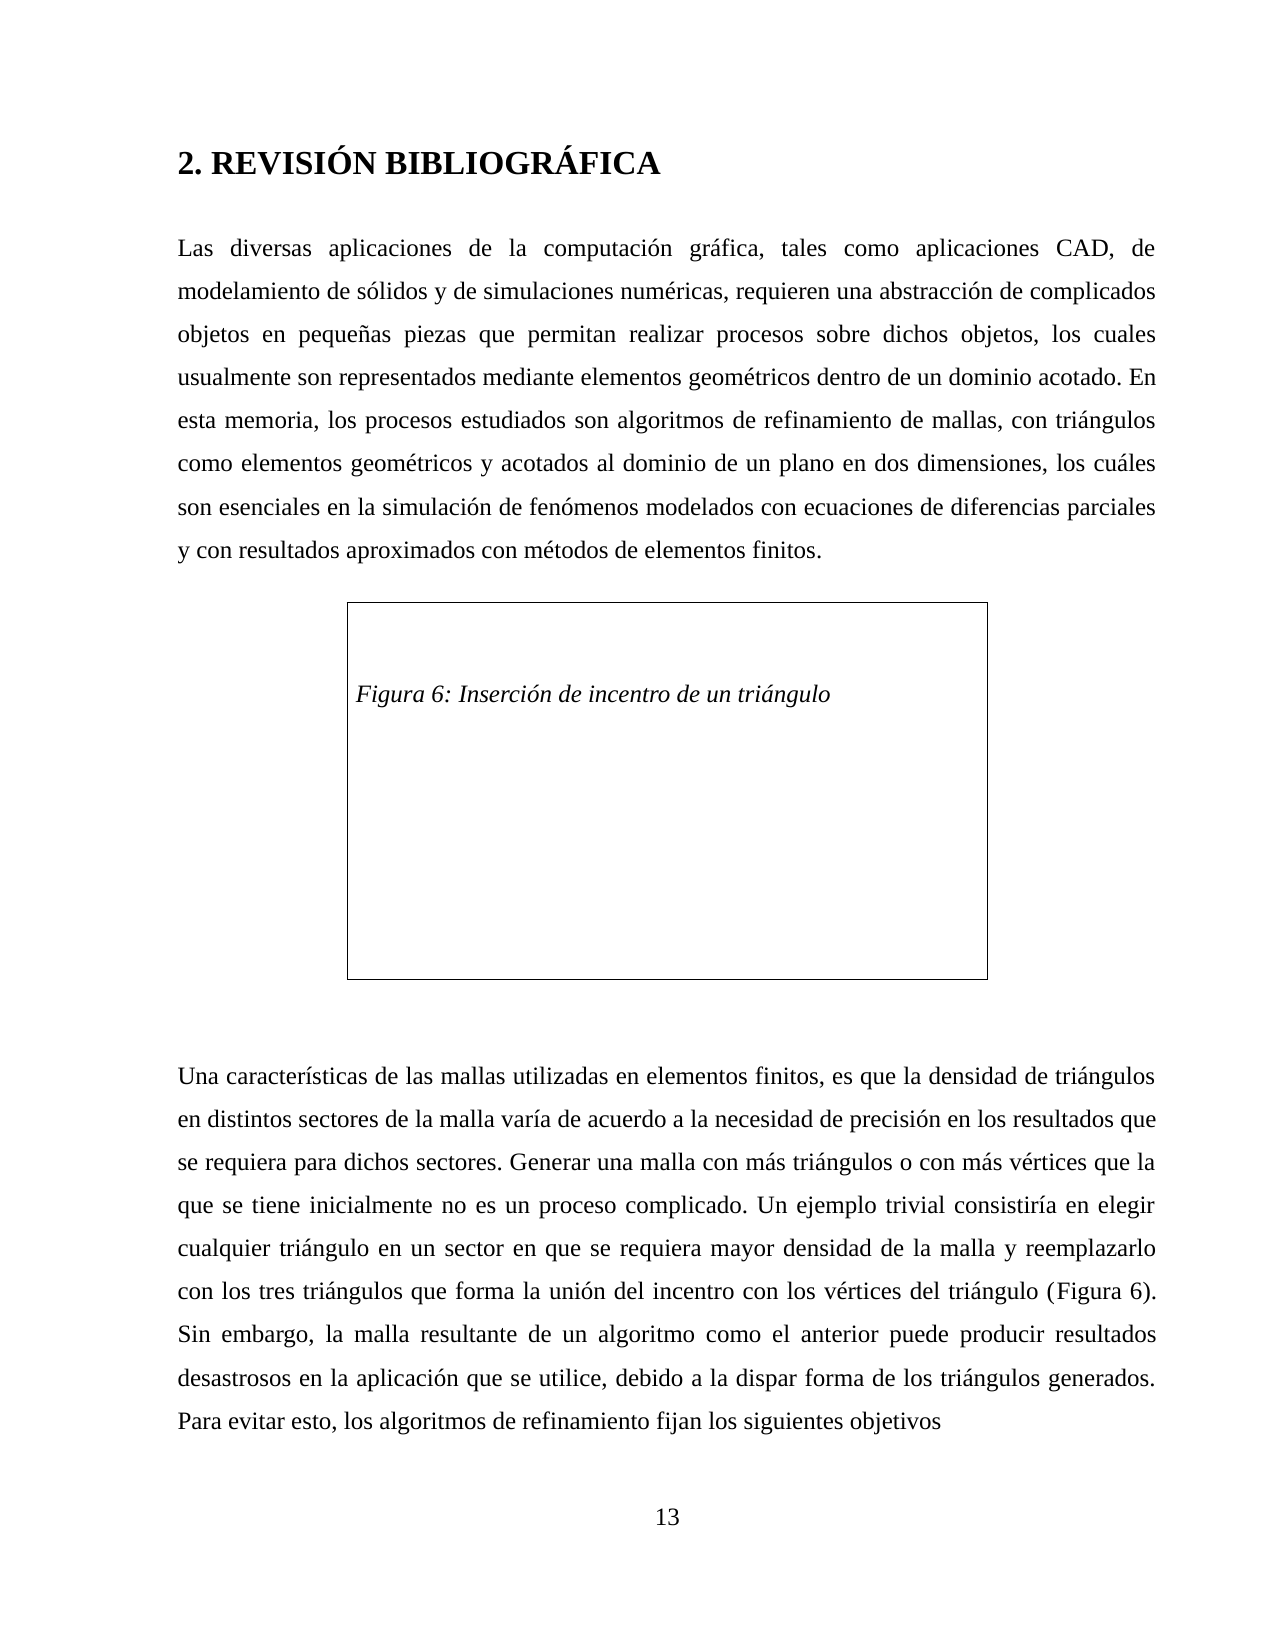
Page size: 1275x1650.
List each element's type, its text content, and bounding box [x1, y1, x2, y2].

subtitle REVISIÓN BIBLIOGRÁFICA [177, 143, 1157, 182]
text Las diversas aplicaciones de la computación gráfica, tales como aplicaciones CAD, de modelamiento de sólidos y de simulaciones numéricas, requieren una abstracción de complicados objetos en pequeñas piezas que permitan realizar procesos sobre dichos objetos, los cuales usualmente son representados mediante elementos geométricos dentro de un dominio acotado. En esta memoria, los procesos estudiados son algoritmos de refinamiento de mallas, con triángulos como elementos geométricos y acotados al dominio de un plano en dos dimensiones, los cuáles son esenciales en la simulación de fenómenos modelados con ecuaciones de diferencias parciales y con resultados aproximados con métodos de elementos finitos. [177, 233, 1157, 563]
text Una características de las mallas utilizadas en elementos finitos, es que la densidad de triángulos en distintos sectores de la malla varía de acuerdo a la necesidad de precisión en los resultados que se requiera para dichos sectores. Generar una malla con más triángulos o con más vértices que la que se tiene inicialmente no es un proceso complicado. Un ejemplo trivial consistiría en elegir cualquier triángulo en un sector en que se requiera mayor densidad de la malla y reemplazarlo con los tres triángulos que forma la unión del incentro con los vértices del triángulo (Figura 6). Sin embargo, la malla resultante de un algoritmo como el anterior puede producir resultados desastrosos en la aplicación que se utilice, debido a la dispar forma de los triángulos generados. Para evitar esto, los algoritmos de refinamiento fijan los siguientes objetivos [177, 1061, 1157, 1434]
text Figura 6: Inserción de incentro de un triángulo [356, 679, 978, 708]
